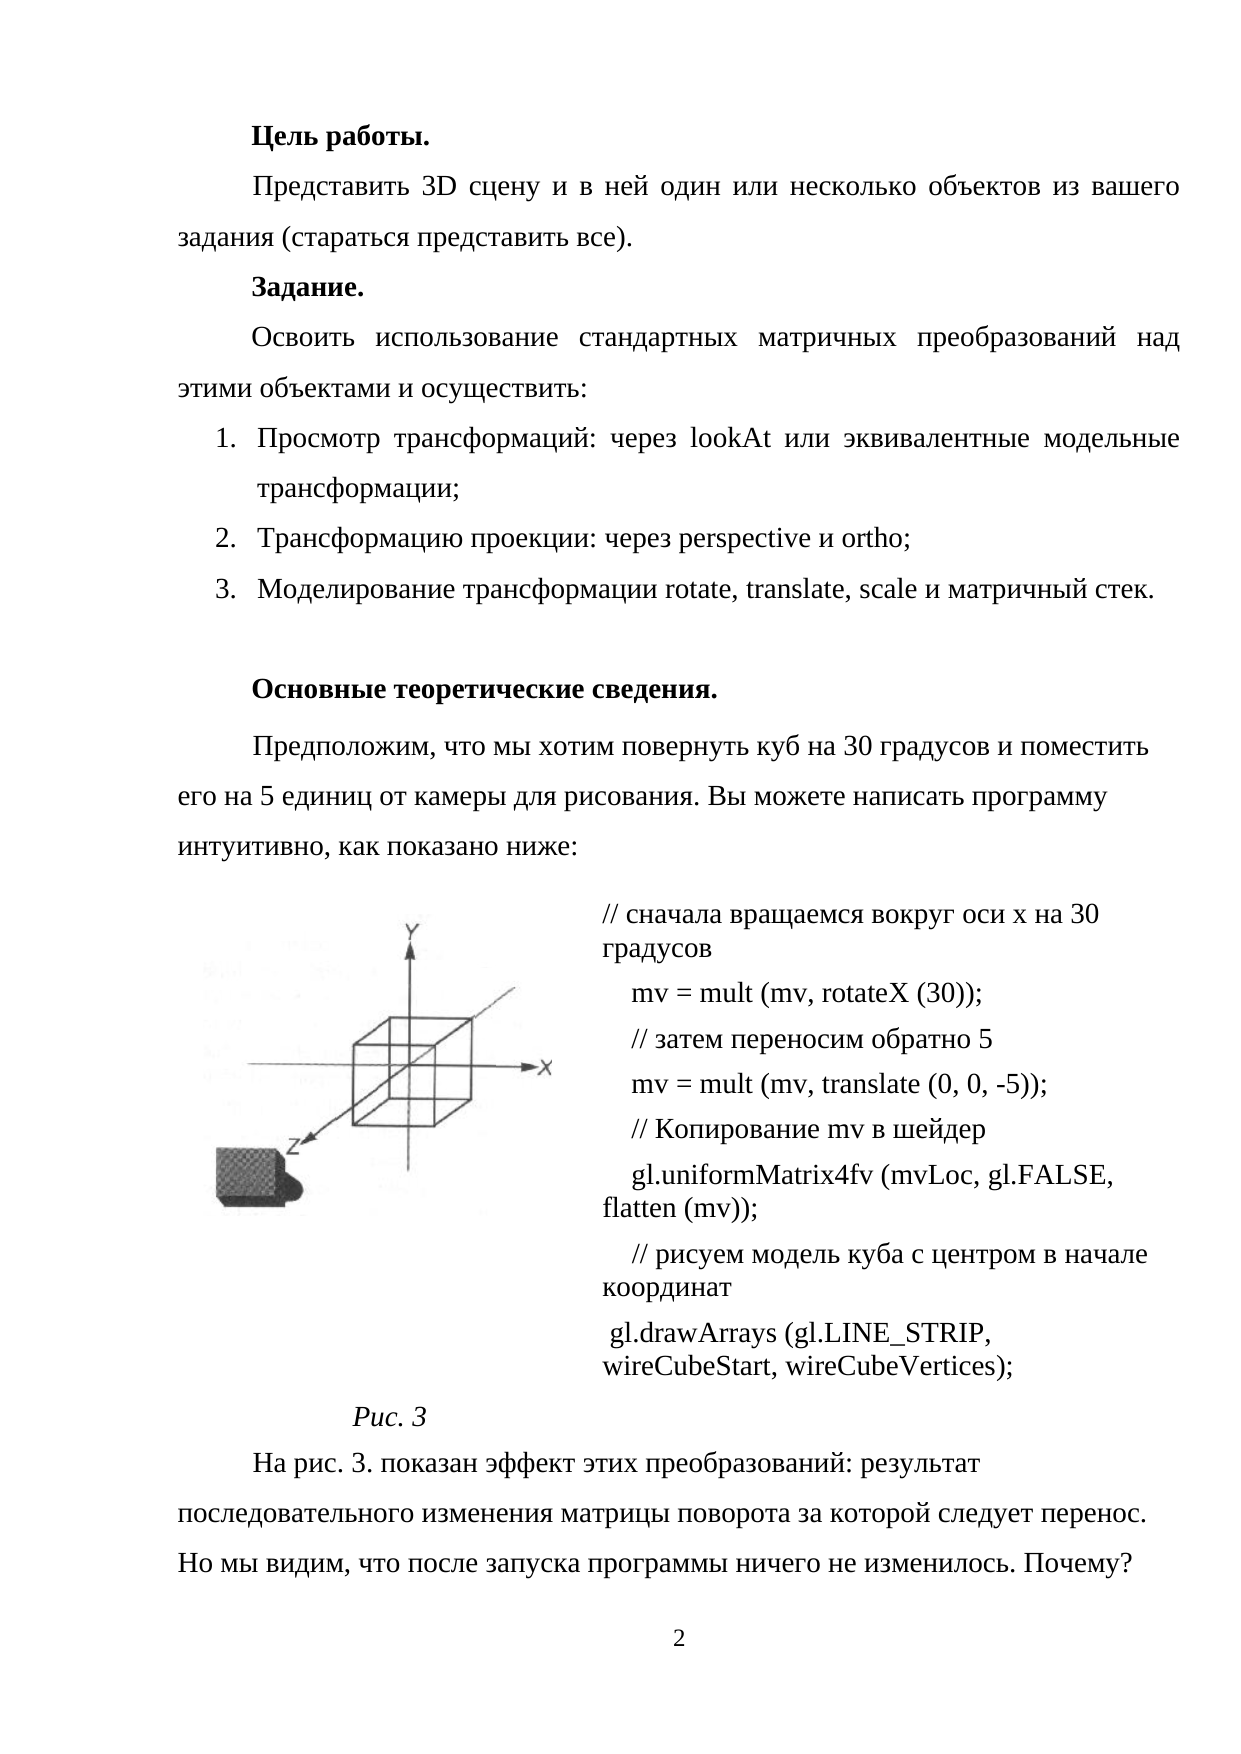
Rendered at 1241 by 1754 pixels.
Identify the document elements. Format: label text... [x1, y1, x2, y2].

list Трансформацию проекции: через perspective и ortho; [215, 521, 1181, 554]
text Освоить использование стандартных матричных преобразований над этими объектами и осуществить: [177, 319, 1181, 403]
text На рис. 3. показан эффект этих преобразований: результат последовательного изменения матрицы поворота за которой следует перенос. Но мы видим, что после запуска программы ничего не изменилось. Почему? [177, 1445, 1181, 1579]
list Просмотр трансформаций: через lookAt или эквивалентные модельные трансформации; [215, 420, 1181, 504]
table_header // сначала вращаемся вокруг оси x на 30 градусов mv = mult (mv, rotateX (30)); // затем переносим обратно 5 mv = mult (mv, translate (0, 0, -5)); // Копирование mv в шейдер gl.uniformMatrix4fv (mvLoc, gl.FALSE, flatten (mv)); // рисуем модель куба с центром в начале координат gl.drawArrays (gl.LINE_STRIP, wireCubeStart, wireCubeVertices); [596, 885, 1181, 1394]
list Моделирование трансформации rotate, translate, scale и матричный стек. [215, 571, 1181, 604]
picture [203, 911, 552, 1216]
text Представить 3D сцену и в ней один или несколько объектов из вашего задания (стараться представить все). [177, 168, 1181, 252]
text Основные теоретические сведения. [177, 672, 1181, 705]
text Предположим, что мы хотим повернуть куб на 30 градусов и поместить его на 5 единиц от камеры для рисования. Вы можете написать программу интуитивно, как показано ниже: [177, 728, 1181, 862]
text Рис. 3 [177, 1399, 1181, 1433]
table_header [177, 885, 596, 1394]
text Задание. [177, 269, 1181, 303]
text Цель работы. [177, 118, 1181, 152]
